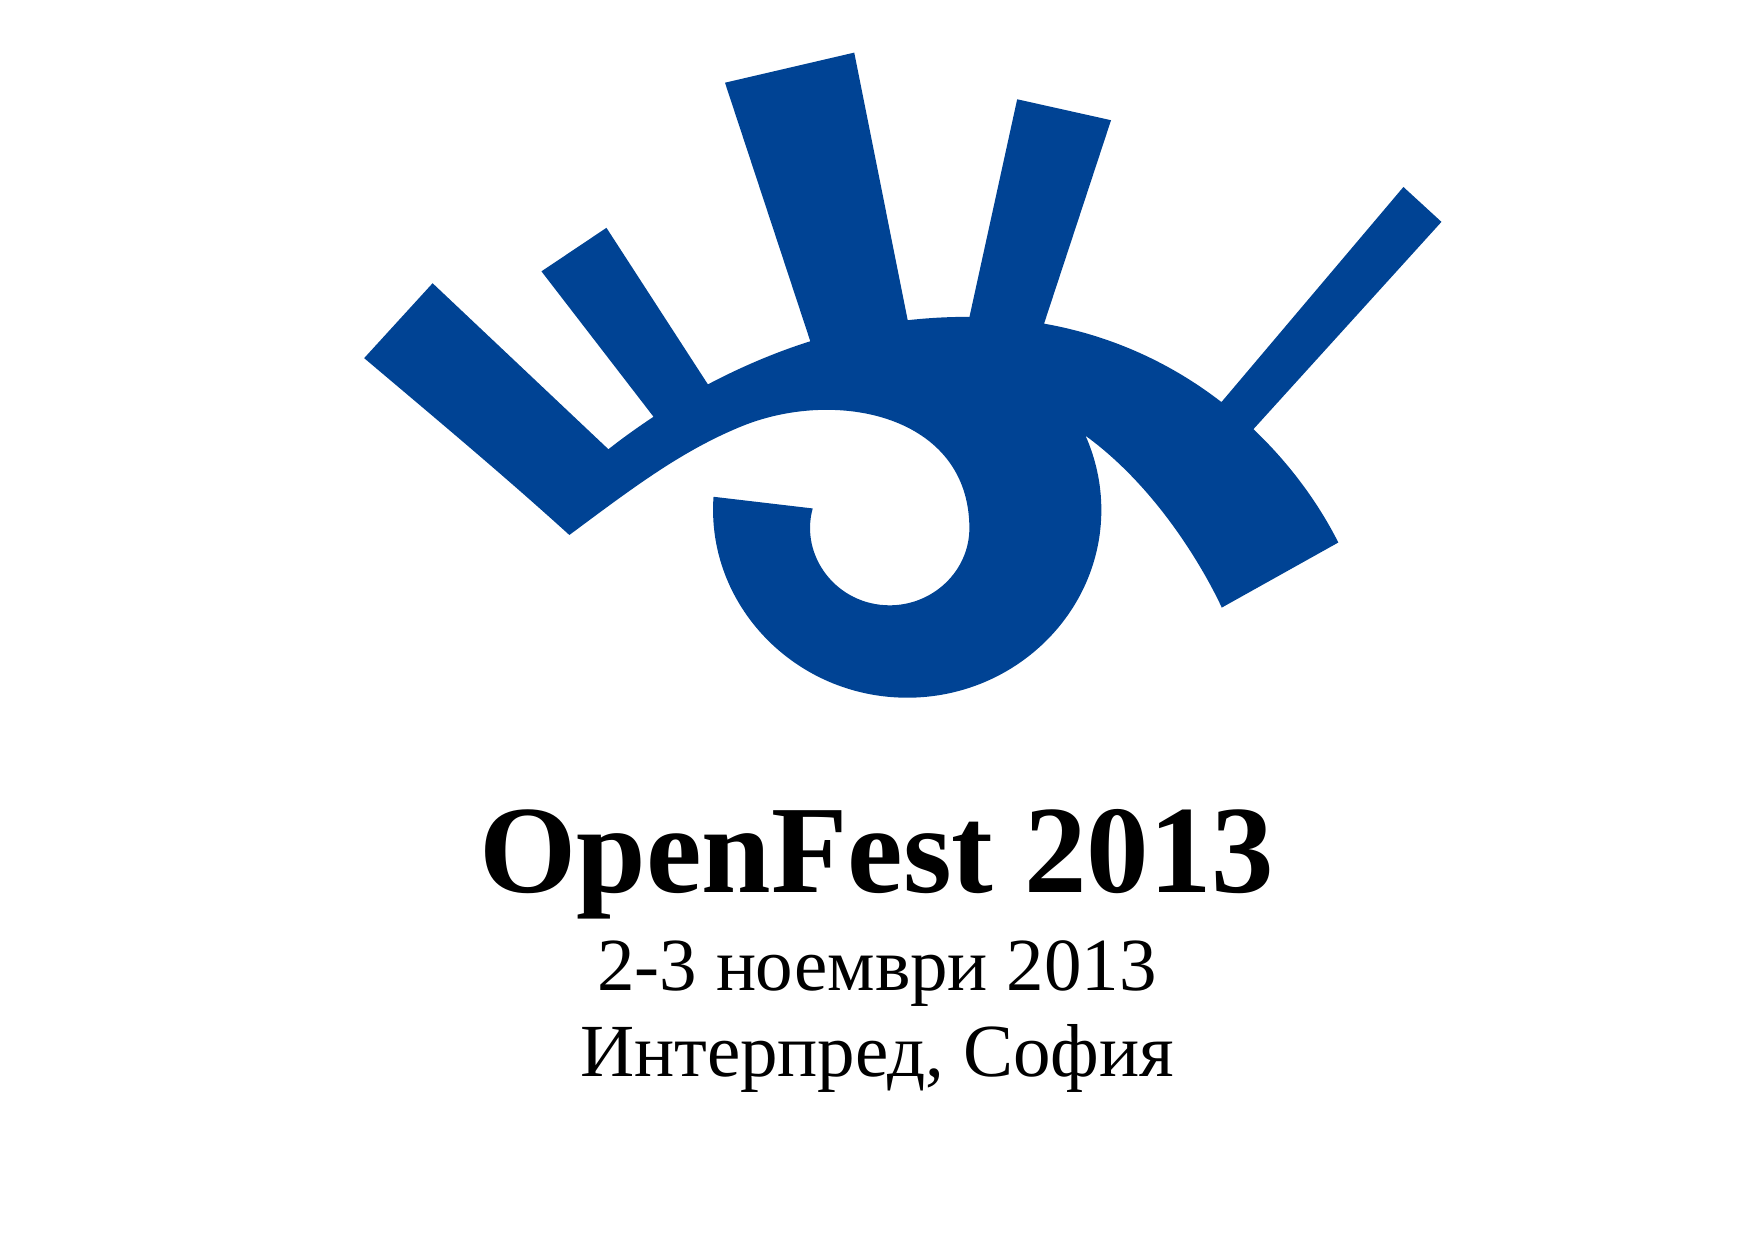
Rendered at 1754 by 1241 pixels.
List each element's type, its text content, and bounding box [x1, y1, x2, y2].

text 2-3 ноември 2013 [0, 920, 1754, 1006]
text OpenFest 2013 [0, 776, 1754, 920]
text Интерпред, София [0, 1006, 1754, 1092]
